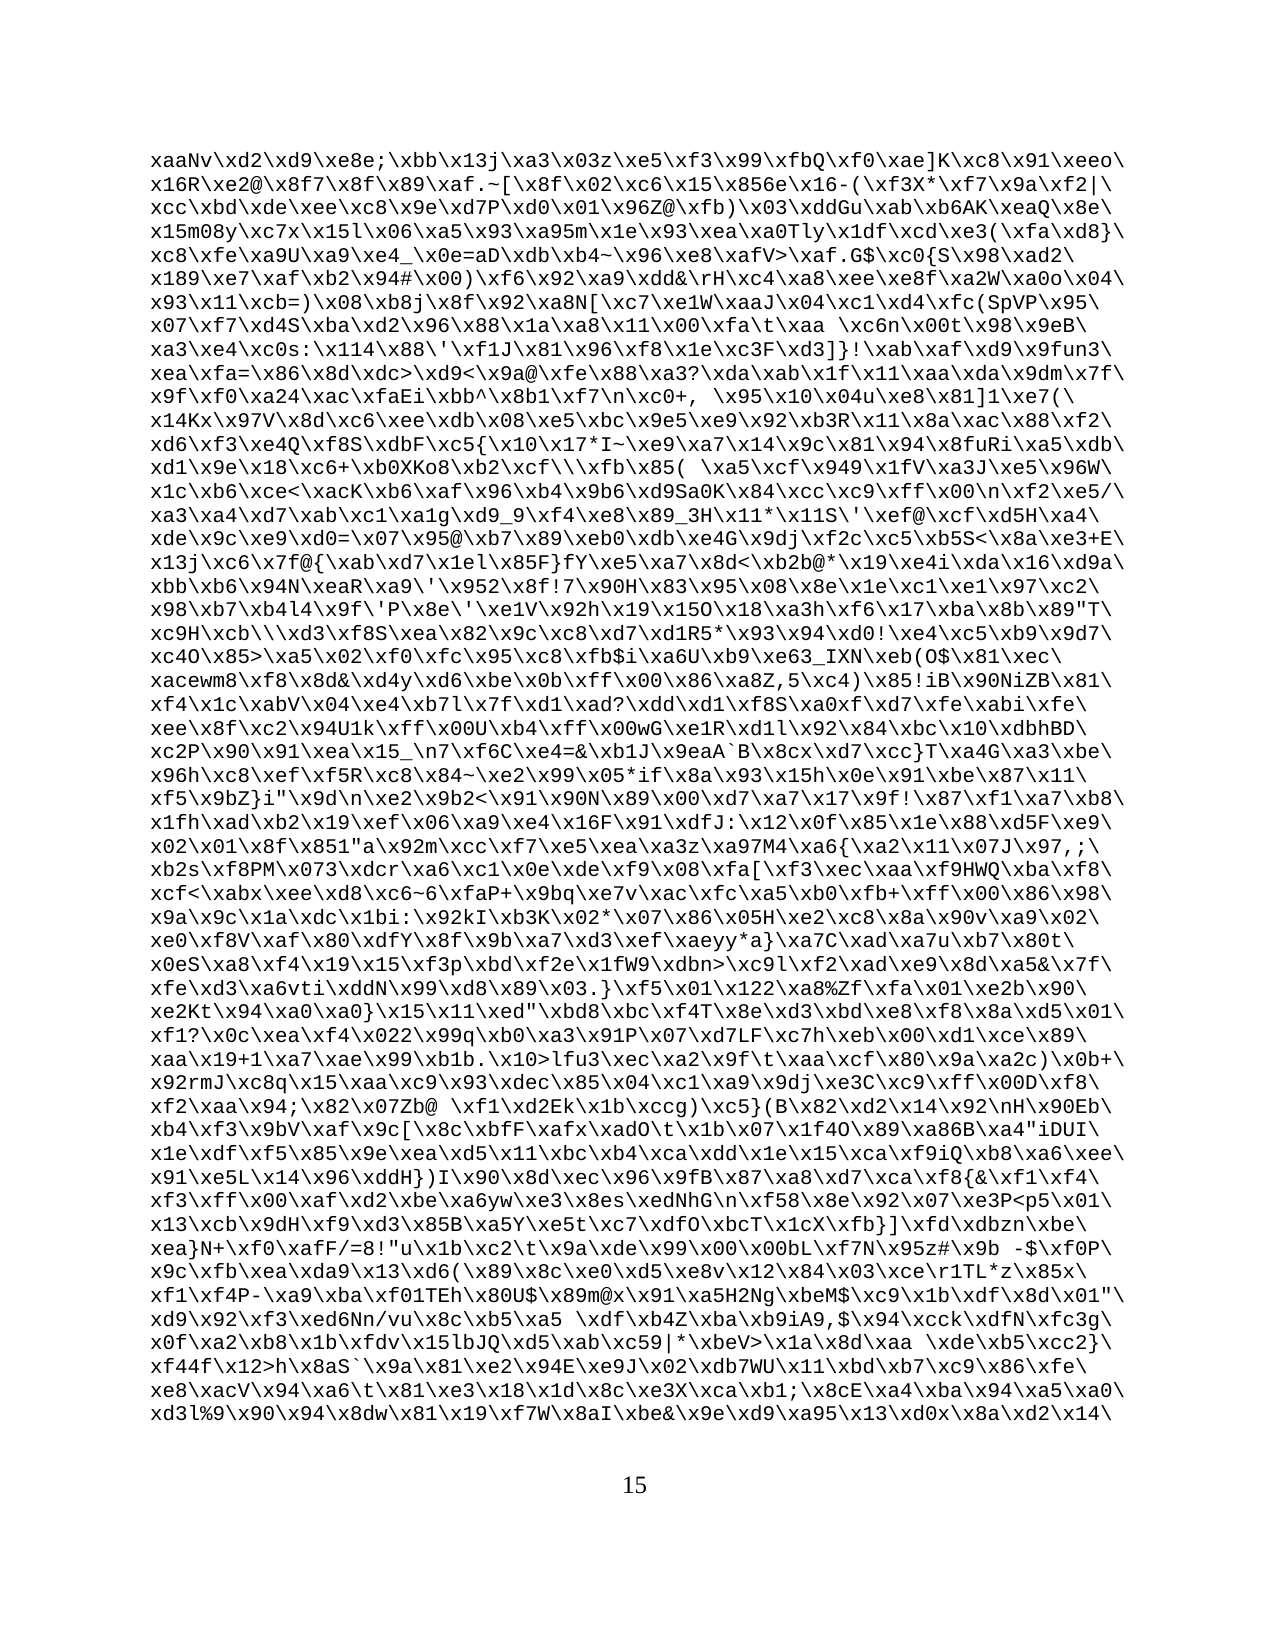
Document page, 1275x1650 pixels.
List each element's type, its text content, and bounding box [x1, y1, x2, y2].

text xaaNv\xd2\xd9\xe8e;\xbb\x13j\xa3\x03z\xe5\xf3\x99\xfbQ\xf0\xae]K\xc8\x91\xeeo\x16R\xe2@\x8f7\x8f\x89\xaf.~[\x8f\x02\xc6\x15\x856e\x16-(\xf3X*\xf7\x9a\xf2|\xcc\xbd\xde\xee\xc8\x9e\xd7P\xd0\x01\x96Z@\xfb)\x03\xddGu\xab\xb6AK\xeaQ\x8e\x15m08y\xc7x\x15l\x06\xa5\x93\xa95m\x1e\x93\xea\xa0Tly\x1df\xcd\xe3(\xfa\xd8}\xc8\xfe\xa9U\xa9\xe4_\x0e=aD\xdb\xb4~\x96\xe8\xafV>\xaf.G$\xc0{S\x98\xad2\x189\xe7\xaf\xb2\x94#\x00)\xf6\x92\xa9\xdd&\rH\xc4\xa8\xee\xe8f\xa2W\xa0o\x04\x93\x11\xcb=)\x08\xb8j\x8f\x92\xa8N[\xc7\xe1W\xaaJ\x04\xc1\xd4\xfc(SpVP\x95\x07\xf7\xd4S\xba\xd2\x96\x88\x1a\xa8\x11\x00\xfa\t\xaa \xc6n\x00t\x98\x9eB\xa3\xe4\xc0s:\x114\x88\'\xf1J\x81\x96\xf8\x1e\xc3F\xd3]}!\xab\xaf\xd9\x9fun3\xea\xfa=\x86\x8d\xdc>\xd9<\x9a@\xfe\x88\xa3?\xda\xab\x1f\x11\xaa\xda\x9dm\x7f\x9f\xf0\xa24\xac\xfaEi\xbb^\x8b1\xf7\n\xc0+, \x95\x10\x04u\xe8\x81]1\xe7(\x14Kx\x97V\x8d\xc6\xee\xdb\x08\xe5\xbc\x9e5\xe9\x92\xb3R\x11\x8a\xac\x88\xf2\xd6\xf3\xe4Q\xf8S\xdbF\xc5{\x10\x17*I~\xe9\xa7\x14\x9c\x81\x94\x8fuRi\xa5\xdb\xd1\x9e\x18\xc6+\xb0XKo8\xb2\xcf\\\xfb\x85( \xa5\xcf\x949\x1fV\xa3J\xe5\x96W\x1c\xb6\xce<\xacK\xb6\xaf\x96\xb4\x9b6\xd9Sa0K\x84\xcc\xc9\xff\x00\n\xf2\xe5/\xa3\xa4\xd7\xab\xc1\xa1g\xd9_9\xf4\xe8\x89_3H\x11*\x11S\'\xef@\xcf\xd5H\xa4\xde\x9c\xe9\xd0=\x07\x95@\xb7\x89\xeb0\xdb\xe4G\x9dj\xf2c\xc5\xb5S<\x8a\xe3+E\x13j\xc6\x7f@{\xab\xd7\x1el\x85F}fY\xe5\xa7\x8d<\xb2b@*\x19\xe4i\xda\x16\xd9a\xbb\xb6\x94N\xeaR\xa9\'\x952\x8f!7\x90H\x83\x95\x08\x8e\x1e\xc1\xe1\x97\xc2\x98\xb7\xb4l4\x9f\'P\x8e\'\xe1V\x92h\x19\x15O\x18\xa3h\xf6\x17\xba\x8b\x89"T\xc9H\xcb\\\xd3\xf8S\xea\x82\x9c\xc8\xd7\xd1R5*\x93\x94\xd0!\xe4\xc5\xb9\x9d7\xc4O\x85>\xa5\x02\xf0\xfc\x95\xc8\xfb$i\xa6U\xb9\xe63_IXN\xeb(O$\x81\xec\xacewm8\xf8\x8d&\xd4y\xd6\xbe\x0b\xff\x00\x86\xa8Z,5\xc4)\x85!iB\x90NiZB\x81\xf4\x1c\xabV\x04\xe4\xb7l\x7f\xd1\xad?\xdd\xd1\xf8S\xa0xf\xd7\xfe\xabi\xfe\xee\x8f\xc2\x94U1k\xff\x00U\xb4\xff\x00wG\xe1R\xd1l\x92\x84\xbc\x10\xdbhBD\xc2P\x90\x91\xea\x15_\n7\xf6C\xe4=&\xb1J\x9eaA`B\x8cx\xd7\xcc}T\xa4G\xa3\xbe\x96h\xc8\xef\xf5R\xc8\x84~\xe2\x99\x05*if\x8a\x93\x15h\x0e\x91\xbe\x87\x11\xf5\x9bZ}i"\x9d\n\xe2\x9b2<\x91\x90N\x89\x00\xd7\xa7\x17\x9f!\x87\xf1\xa7\xb8\x1fh\xad\xb2\x19\xef\x06\xa9\xe4\x16F\x91\xdfJ:\x12\x0f\x85\x1e\x88\xd5F\xe9\x02\x01\x8f\x851"a\x92m\xcc\xf7\xe5\xea\xa3z\xa97M4\xa6{\xa2\x11\x07J\x97,;\xb2s\xf8PM\x073\xdcr\xa6\xc1\x0e\xde\xf9\x08\xfa[\xf3\xec\xaa\xf9HWQ\xba\xf8\xcf<\xabx\xee\xd8\xc6~6\xfaP+\x9bq\xe7v\xac\xfc\xa5\xb0\xfb+\xff\x00\x86\x98\x9a\x9c\x1a\xdc\x1bi:\x92kI\xb3K\x02*\x07\x86\x05H\xe2\xc8\x8a\x90v\xa9\x02\xe0\xf8V\xaf\x80\xdfY\x8f\x9b\xa7\xd3\xef\xaeyy*a}\xa7C\xad\xa7u\xb7\x80t\x0eS\xa8\xf4\x19\x15\xf3p\xbd\xf2e\x1fW9\xdbn>\xc9l\xf2\xad\xe9\x8d\xa5&\x7f\xfe\xd3\xa6vti\xddN\x99\xd8\x89\x03.}\xf5\x01\x122\xa8%Zf\xfa\x01\xe2b\x90\xe2Kt\x94\xa0\xa0}\x15\x11\xed"\xbd8\xbc\xf4T\x8e\xd3\xbd\xe8\xf8\x8a\xd5\x01\xf1?\x0c\xea\xf4\x022\x99q\xb0\xa3\x91P\x07\xd7LF\xc7h\xeb\x00\xd1\xce\x89\xaa\x19+1\xa7\xae\x99\xb1b.\x10>lfu3\xec\xa2\x9f\t\xaa\xcf\x80\x9a\xa2c)\x0b+\x92rmJ\xc8q\x15\xaa\xc9\x93\xdec\x85\x04\xc1\xa9\x9dj\xe3C\xc9\xff\x00D\xf8\xf2\xaa\x94;\x82\x07Zb@ \xf1\xd2Ek\x1b\xccg)\xc5}(B\x82\xd2\x14\x92\nH\x90Eb\xb4\xf3\x9bV\xaf\x9c[\x8c\xbfF\xafx\xadO\t\x1b\x07\x1f4O\x89\xa86B\xa4"iDUI\x1e\xdf\xf5\x85\x9e\xea\xd5\x11\xbc\xb4\xca\xdd\x1e\x15\xca\xf9iQ\xb8\xa6\xee\x91\xe5L\x14\x96\xddH})I\x90\x8d\xec\x96\x9fB\x87\xa8\xd7\xca\xf8{&\xf1\xf4\xf3\xff\x00\xaf\xd2\xbe\xa6yw\xe3\x8es\xedNhG\n\xf58\x8e\x92\x07\xe3P<p5\x01\x13\xcb\x9dH\xf9\xd3\x85B\xa5Y\xe5t\xc7\xdfO\xbcT\x1cX\xfb}]\xfd\xdbzn\xbe\xea}N+\xf0\xafF/=8!"u\x1b\xc2\t\x9a\xde\x99\x00\x00bL\xf7N\x95z#\x9b -$\xf0P\x9c\xfb\xea\xda9\x13\xd6(\x89\x8c\xe0\xd5\xe8v\x12\x84\x03\xce\r1TL*z\x85x\xf1\xf4P-\xa9\xba\xf01TEh\x80U$\x89m@x\x91\xa5H2Ng\xbeM$\xc9\x1b\xdf\x8d\x01"\xd9\x92\xf3\xed6Nn/vu\x8c\xb5\xa5 \xdf\xb4Z\xba\xb9iA9,$\x94\xcck\xdfN\xfc3g\x0f\xa2\xb8\x1b\xfdv\x15lbJQ\xd5\xab\xc59|*\xbeV>\x1a\x8d\xaa \xde\xb5\xcc2}\xf44f\x12>h\x8aS`\x9a\x81\xe2\x94E\xe9J\x02\xdb7WU\x11\xbd\xb7\xc9\x86\xfe\xe8\xacV\x94\xa6\t\x81\xe3\x18\x1d\x8c\xe3X\xca\xb1;\x8cE\xa4\xba\x94\xa5\xa0\xd3l%9\x90\x94\x8dw\x81\x19\xf7W\x8aI\xbe&\x9e\xd9\xa95\x13\xd0x\x8a\xd2\x14\ [150, 150, 1125, 1427]
